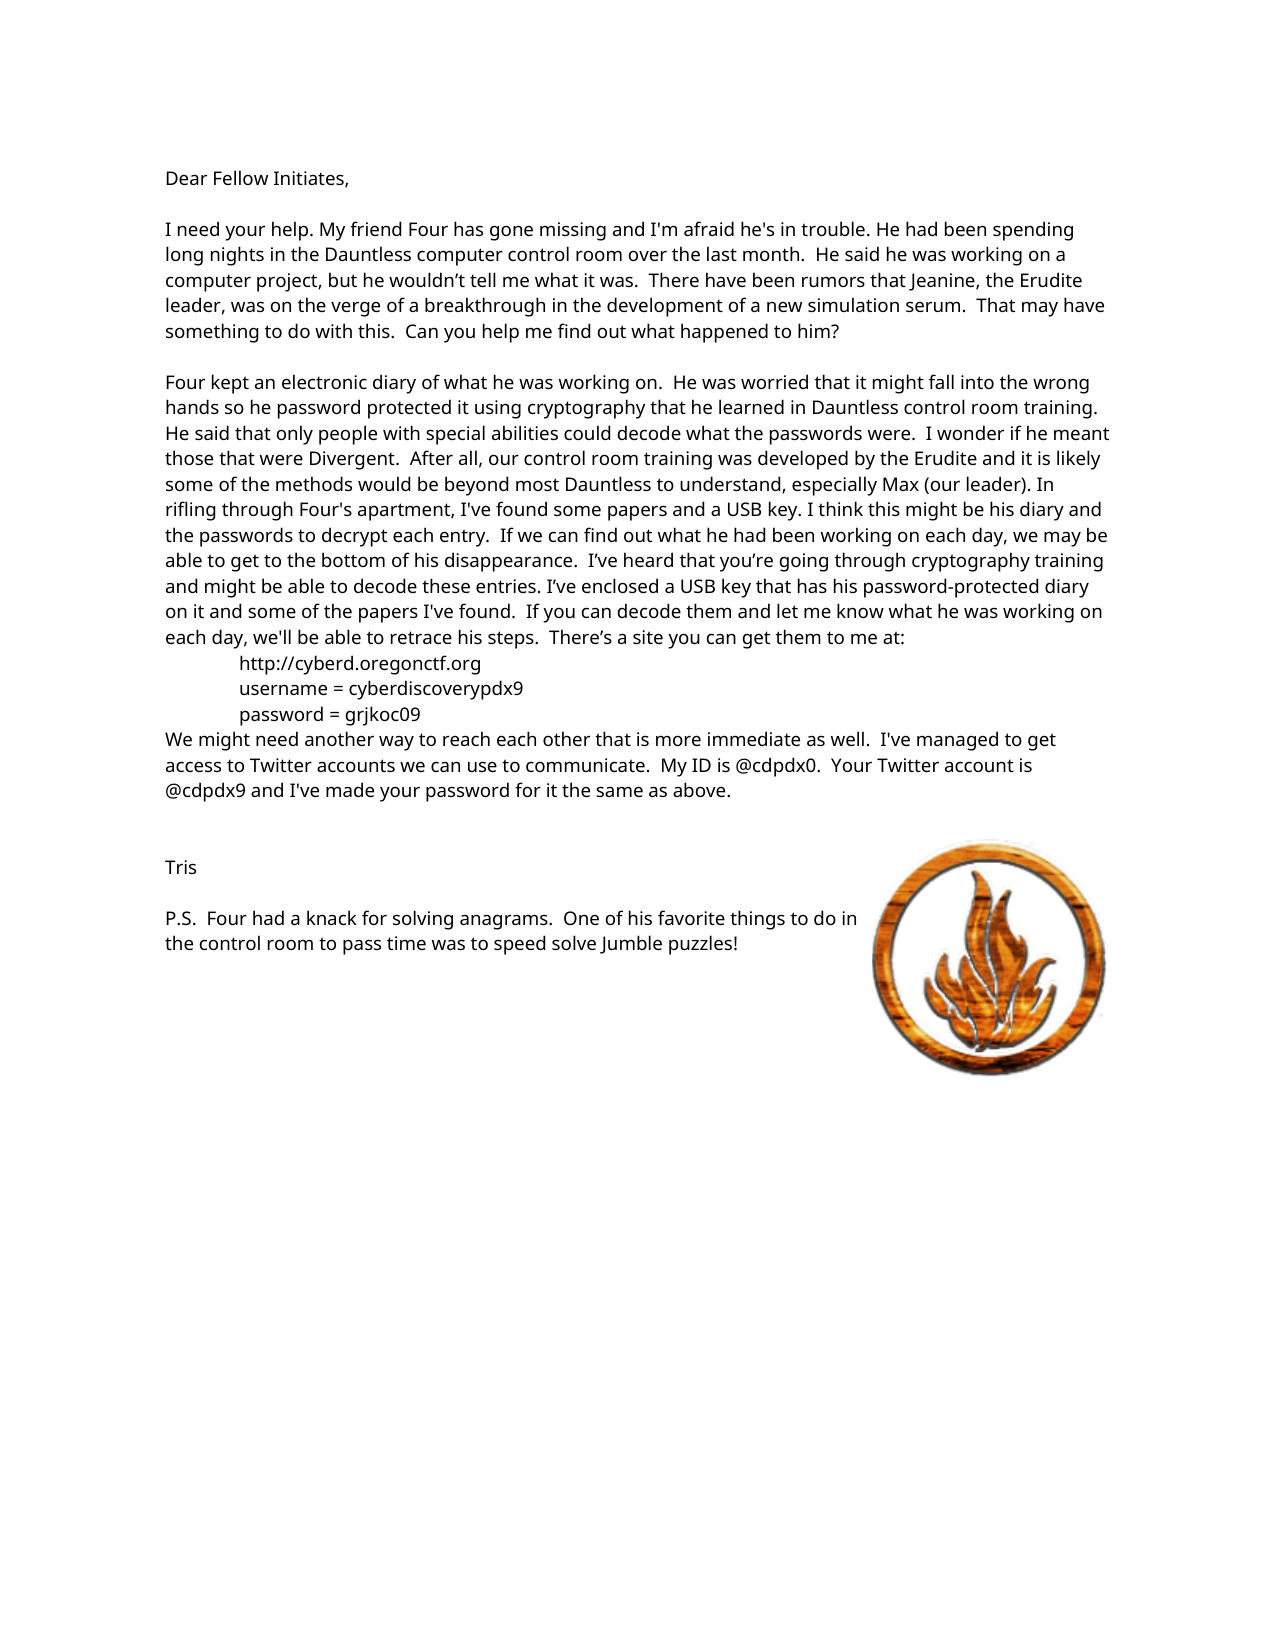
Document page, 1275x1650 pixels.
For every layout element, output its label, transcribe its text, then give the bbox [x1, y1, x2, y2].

picture [871, 830, 1107, 1084]
text Dear Fellow Initiates, [165, 165, 1110, 191]
text Four kept an electronic diary of what he was working on. He was worried that it might fall into the wrong hands so he password protected it using cryptography that he learned in Dauntless control room training. He said that only people with special abilities could decode what the passwords were. I wonder if he meant those that were Divergent. After all, our control room training was developed by the Erudite and it is likely some of the methods would be beyond most Dauntless to understand, especially Max (our leader). In rifling through Four's apartment, I've found some papers and a USB key. I think this might be his diary and the passwords to decrypt each entry. If we can find out what he had been working on each day, we may be able to get to the bottom of his disappearance. I’ve heard that you’re going through cryptography training and might be able to decode these entries. I’ve enclosed a USB key that has his password-protected diary on it and some of the papers I've found. If you can decode them and let me know what he was working on each day, we'll be able to retrace his steps. There’s a site you can get them to me at: [165, 369, 1110, 650]
text P.S. Four had a knack for solving anagrams. One of his favorite things to do in the control room to pass time was to speed solve Jumble puzzles! [165, 905, 871, 956]
text Tris [165, 854, 871, 879]
text I need your help. My friend Four has gone missing and I'm afraid he's in trouble. He had been spending long nights in the Dauntless computer control room over the last month. He said he was working on a computer project, but he wouldn’t tell me what it was. There have been rumors that Jeanine, the Erudite leader, was on the verge of a breakthrough in the development of a new simulation serum. That may have something to do with this. Can you help me find out what happened to him? [165, 216, 1110, 344]
text We might need another way to reach each other that is more immediate as well. I've managed to get access to Twitter accounts we can use to communicate. My ID is @cdpdx0. Your Twitter account is @cdpdx9 and I've made your password for it the same as above. [165, 726, 1110, 803]
text http://cyberd.oregonctf.org [165, 650, 1110, 675]
text password = grjkoc09 [165, 701, 1110, 726]
text username = cyberdiscoverypdx9 [165, 675, 1110, 701]
